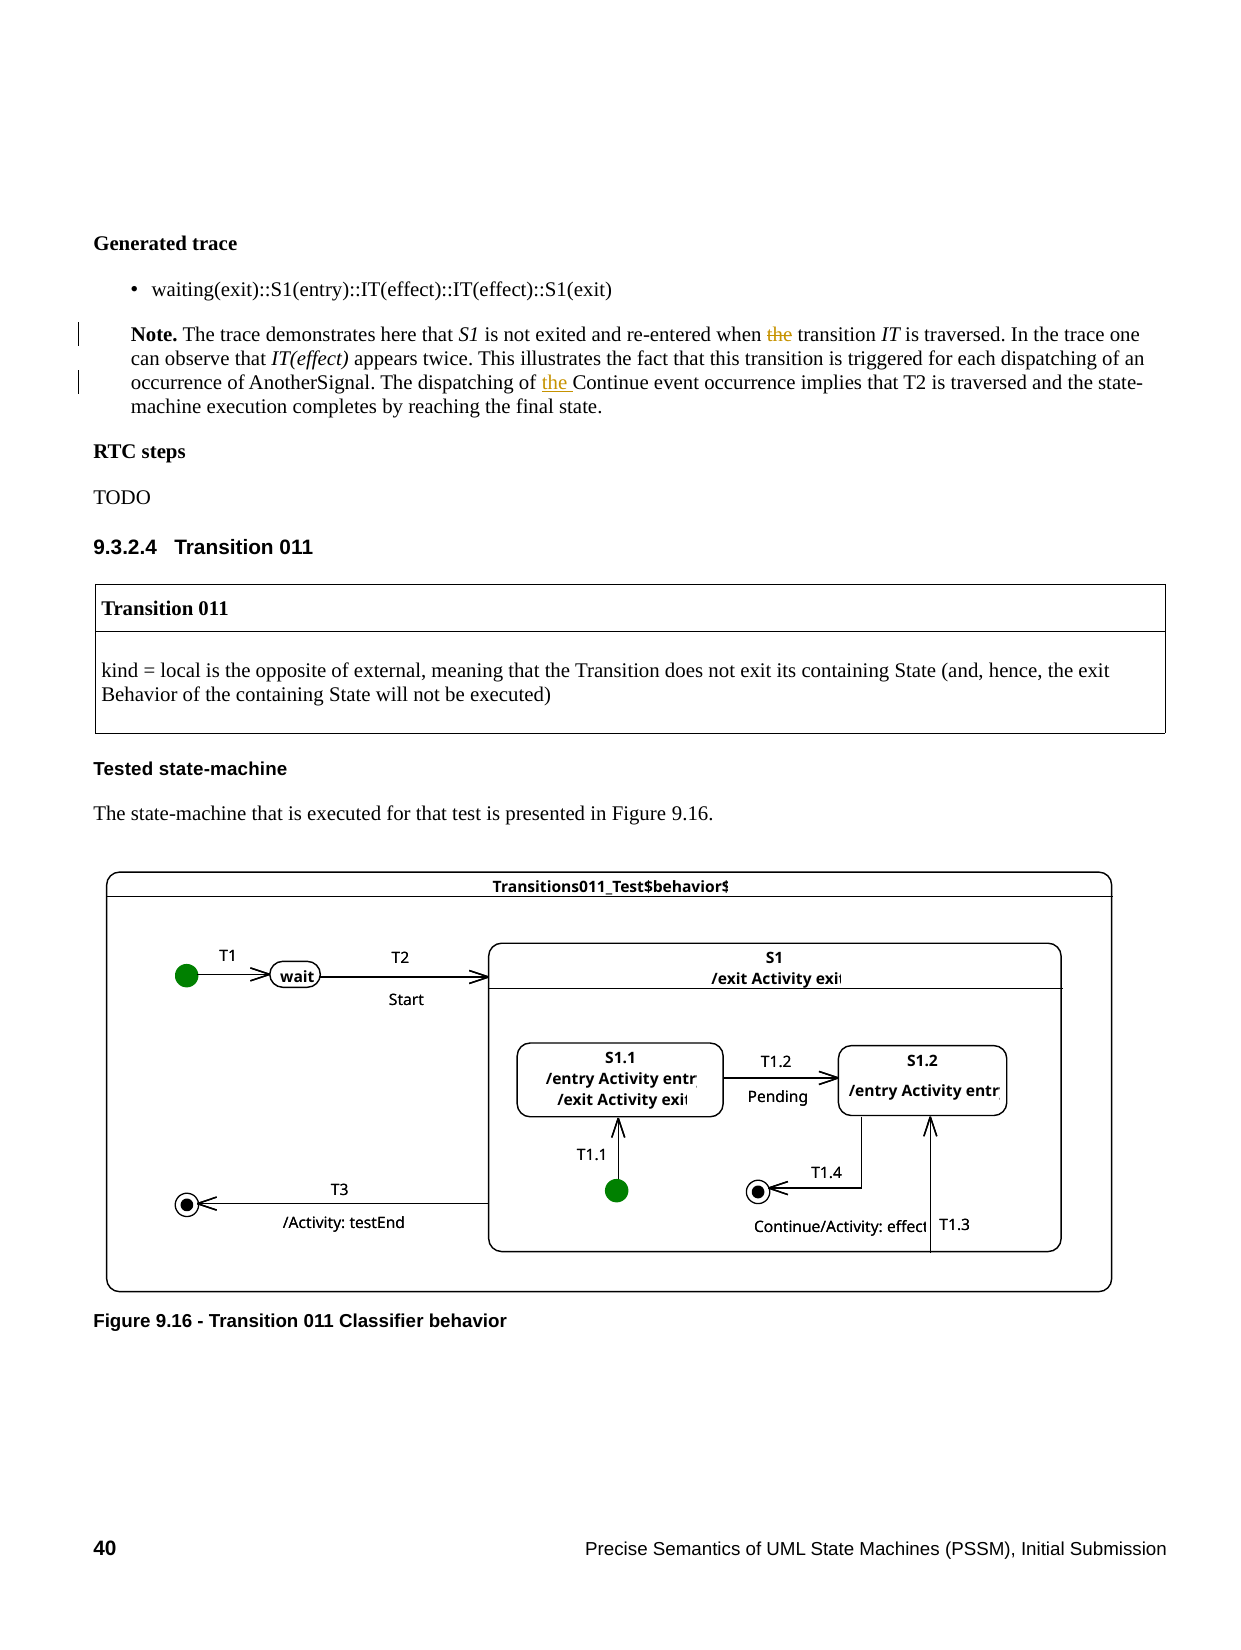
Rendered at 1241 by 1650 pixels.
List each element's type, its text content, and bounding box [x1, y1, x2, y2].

text The state-machine that is executed for that test is presented in Figure 9.16. [93, 801, 1164, 825]
list waiting(exit)::S1(entry)::IT(effect)::IT(effect)::S1(exit) [131, 276, 1164, 301]
text Note. The trace demonstrates here that S1 is not exited and re-entered when transition IT is traversed. In the trace one can observe that IT(effect) appears twice. This illustrates the fact that this transition is triggered for each dispatching of an occurrence of AnotherSignal. The dispatching of the Continue event occurrence implies that T2 is traversed and the state-machine execution completes by reaching the final state. [131, 322, 1164, 418]
subtitle Tested state-machine [93, 758, 1164, 780]
text TODO [93, 484, 1164, 509]
text RTC steps [93, 439, 1164, 463]
table_header Transition 011 [96, 585, 1165, 631]
table_cell kind = local is the opposite of external, meaning that the Transition does not exit its containing State (and, hence, the exit Behavior of the containing State will not be executed) [96, 632, 1165, 733]
text Figure 9.16 - Transition 011 Classifier behavior [93, 858, 1127, 1331]
text Generated trace [93, 231, 1164, 255]
subtitle Transition 011 [93, 534, 1164, 559]
